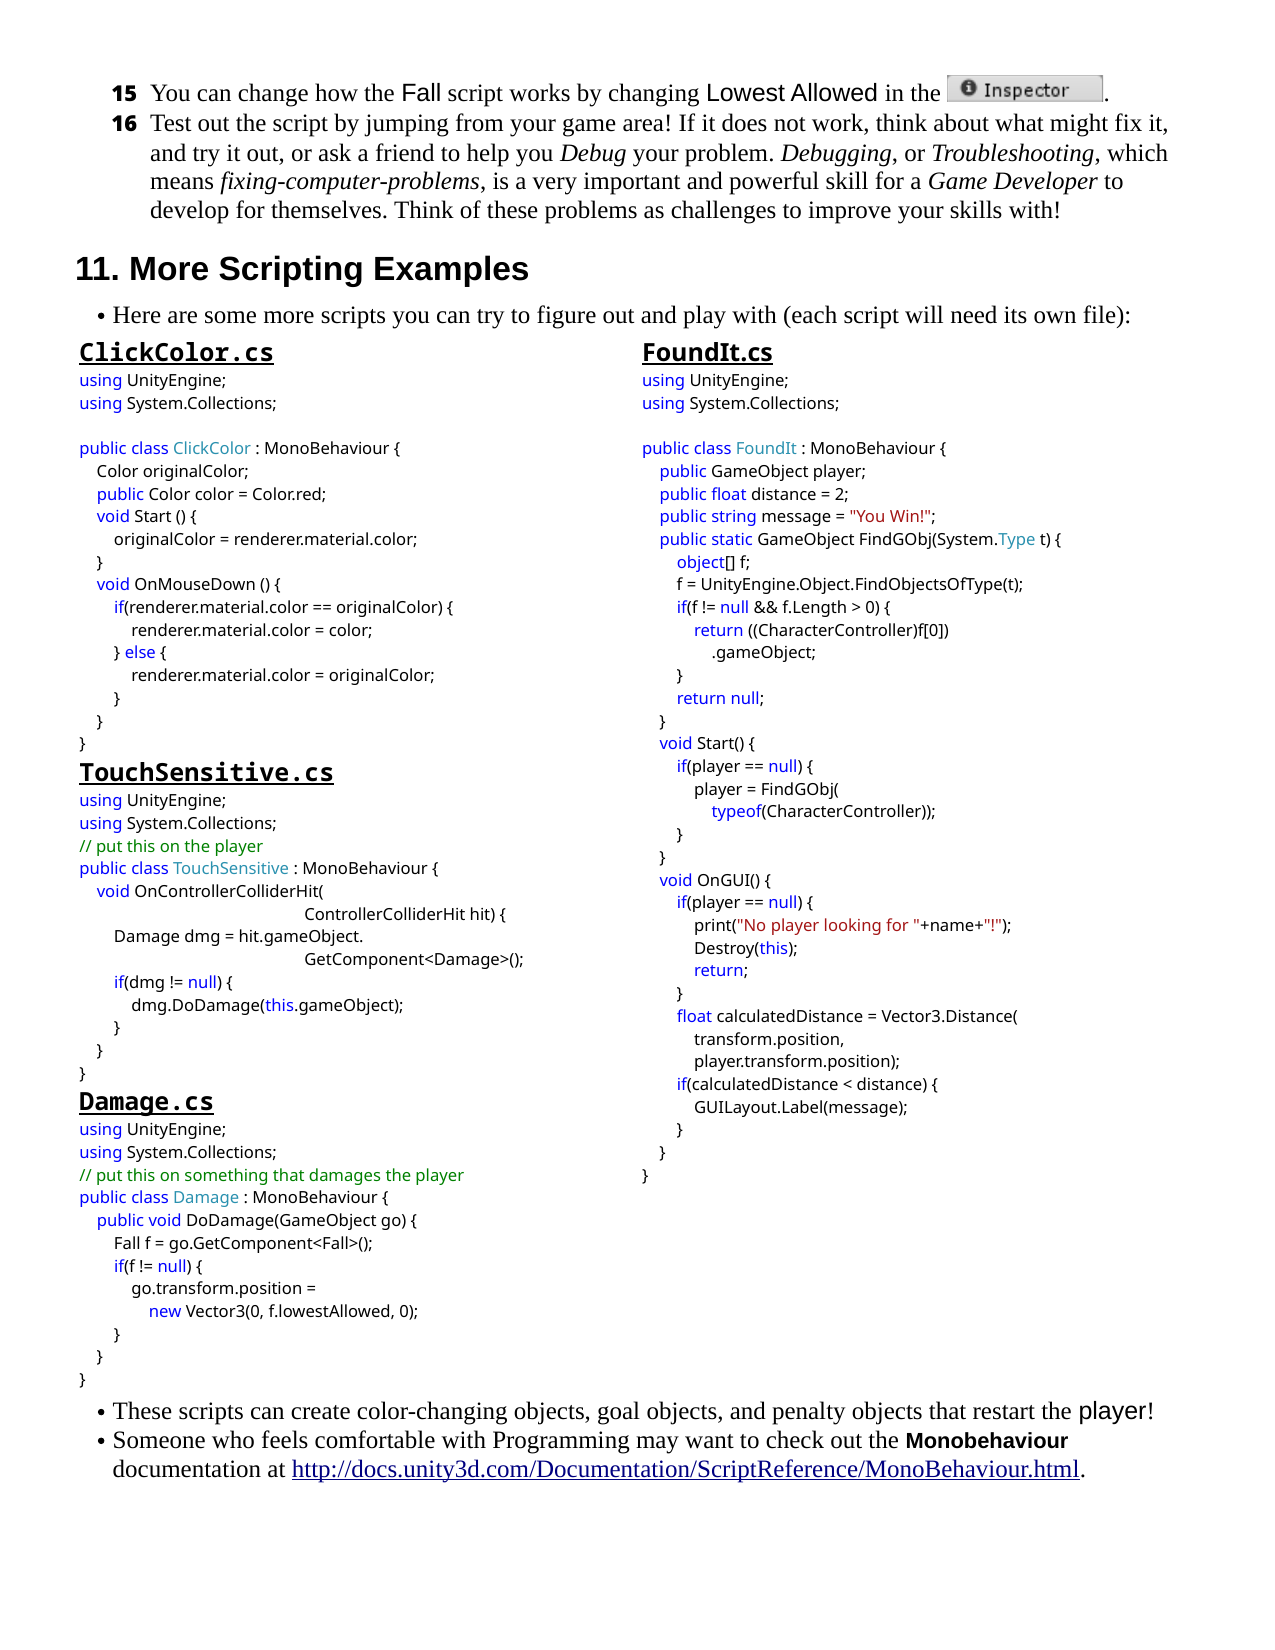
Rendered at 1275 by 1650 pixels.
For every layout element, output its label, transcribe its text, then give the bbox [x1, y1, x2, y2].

list Here are some more scripts you can try to figure out and play with (each script will need its own file): [105, 300, 1200, 329]
list These scripts can create color-changing objects, goal objects, and penalty objects that restart the player! [105, 1396, 1200, 1425]
list Test out the script by jumping from your game area! If it does not work, think about what might fix it, and try it out, or ask a friend to help you Debug your problem. Debugging, or Troubleshooting, which means fixing-computer-problems, is a very important and powerful skill for a Game Developer to develop for themselves. Think of these problems as challenges to improve your skills with! [142, 108, 1200, 224]
table_header ClickColor.cs using UnityEngine; using System.Collections; public class ClickColor : MonoBehaviour { Color originalColor; public Color color = Color.red; void Start () { originalColor = renderer.material.color; } void OnMouseDown () { if(renderer.material.color == originalColor) { renderer.material.color = color; } else { renderer.material.color = originalColor; } } } TouchSensitive.cs using UnityEngine; using System.Collections; // put this on the player public class TouchSensitive : MonoBehaviour { void OnControllerColliderHit( ControllerColliderHit hit) { Damage dmg = hit.gameObject. GetComponent<Damage>(); if(dmg != null) { dmg.DoDamage(this.gameObject); } } } Damage.cs using UnityEngine; using System.Collections; // put this on something that damages the player public class Damage : MonoBehaviour { public void DoDamage(GameObject go) { Fall f = go.GetComponent<Fall>(); if(f != null) { go.transform.position = new Vector3(0, f.lowestAllowed, 0); } } } [74, 329, 636, 1396]
list Someone who feels comfortable with Programming may want to check out the Monobehaviour documentation at http://docs.unity3d.com/Documentation/ScriptReference/MonoBehaviour.html. [105, 1425, 1200, 1483]
subtitle 11. More Scripting Examples [75, 249, 1200, 288]
list You can change how the Fall script works by changing Lowest Allowed in the . [142, 75, 1200, 108]
table_header FoundIt.cs using UnityEngine; using System.Collections; public class FoundIt : MonoBehaviour { public GameObject player; public float distance = 2; public string message = "You Win!"; public static GameObject FindGObj(System.Type t) { object[] f; f = UnityEngine.Object.FindObjectsOfType(t); if(f != null && f.Length > 0) { return ((CharacterController)f[0]) .gameObject; } return null; } void Start() { if(player == null) { player = FindGObj( typeof(CharacterController)); } } void OnGUI() { if(player == null) { print("No player looking for "+name+"!"); Destroy(this); return; } float calculatedDistance = Vector3.Distance( transform.position, player.transform.position); if(calculatedDistance < distance) { GUILayout.Label(message); } } } [636, 329, 1199, 1396]
picture [947, 75, 1104, 102]
